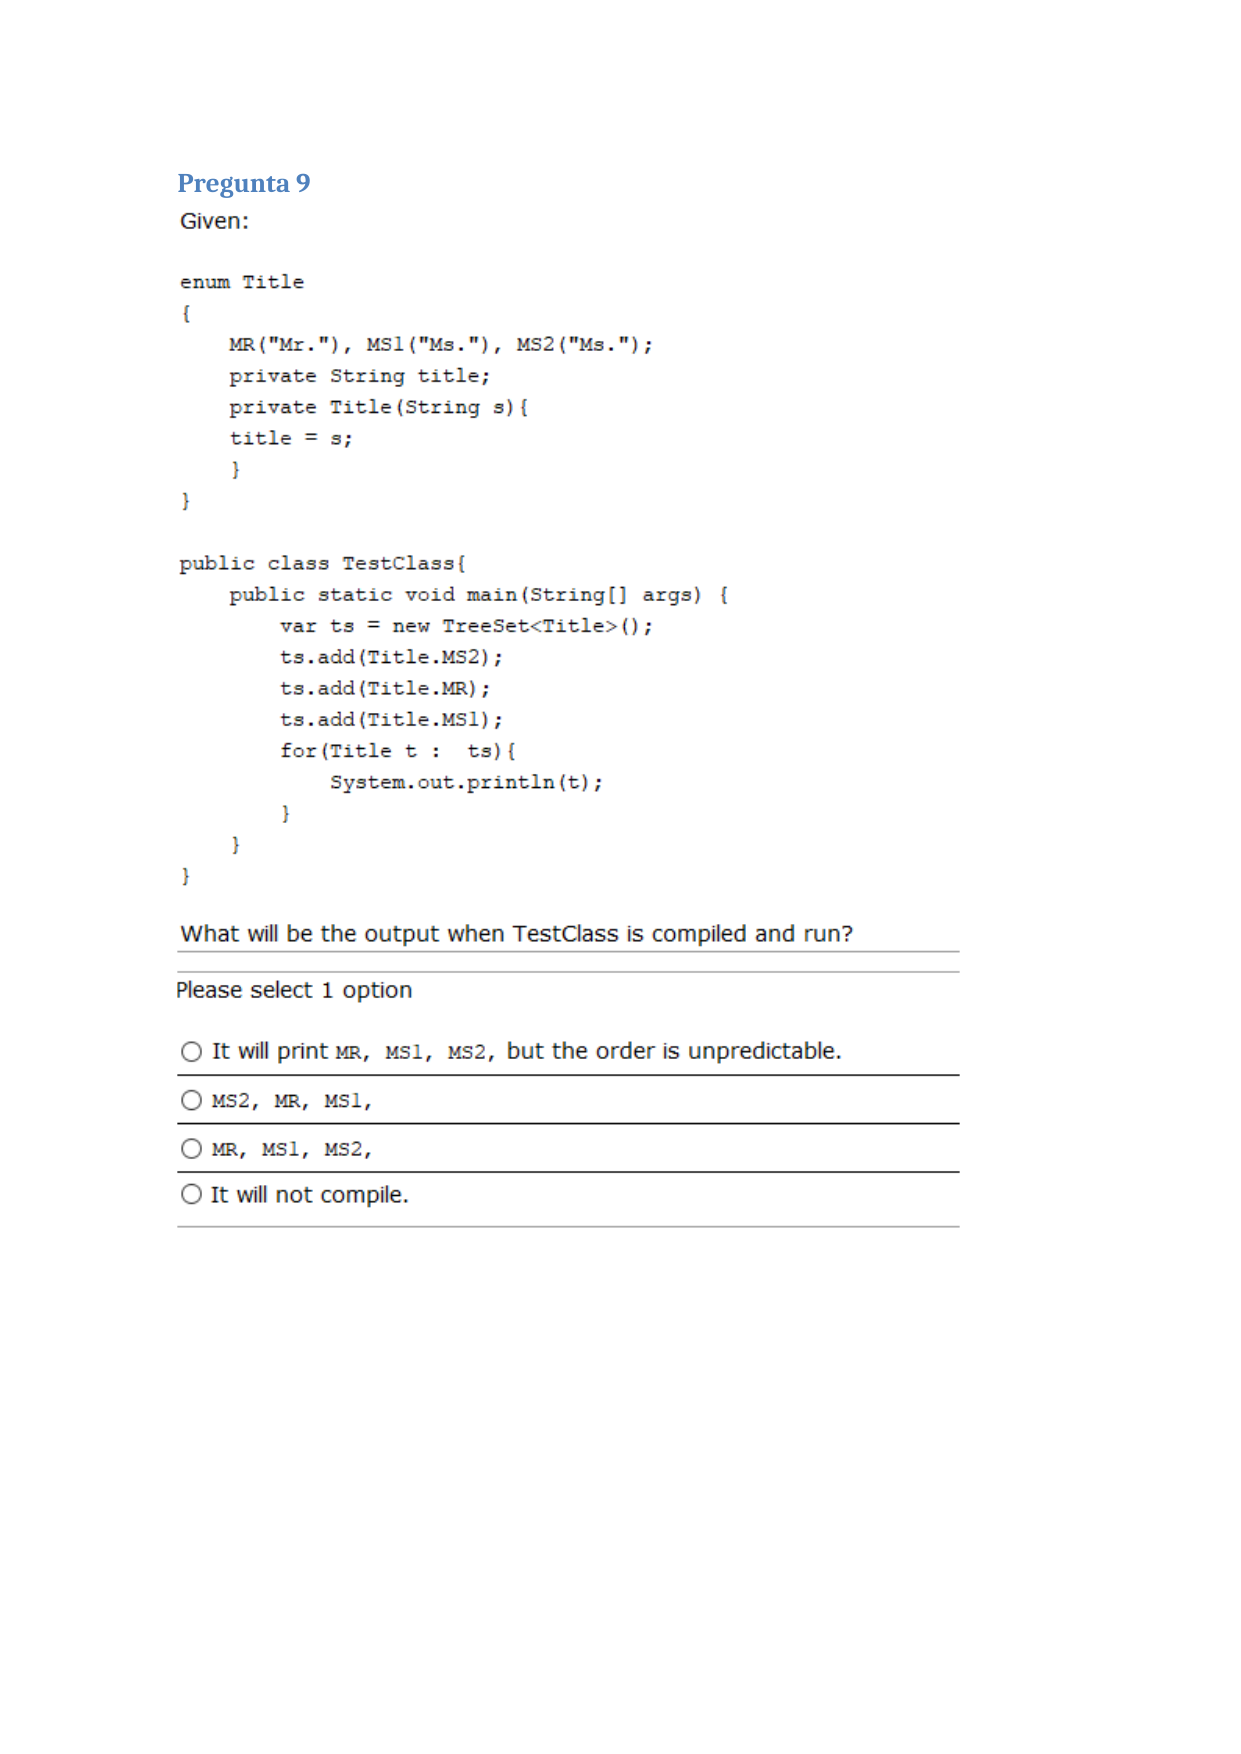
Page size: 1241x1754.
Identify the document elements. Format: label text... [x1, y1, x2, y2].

subtitle Pregunta 9 [177, 168, 1063, 199]
picture [177, 204, 960, 1245]
